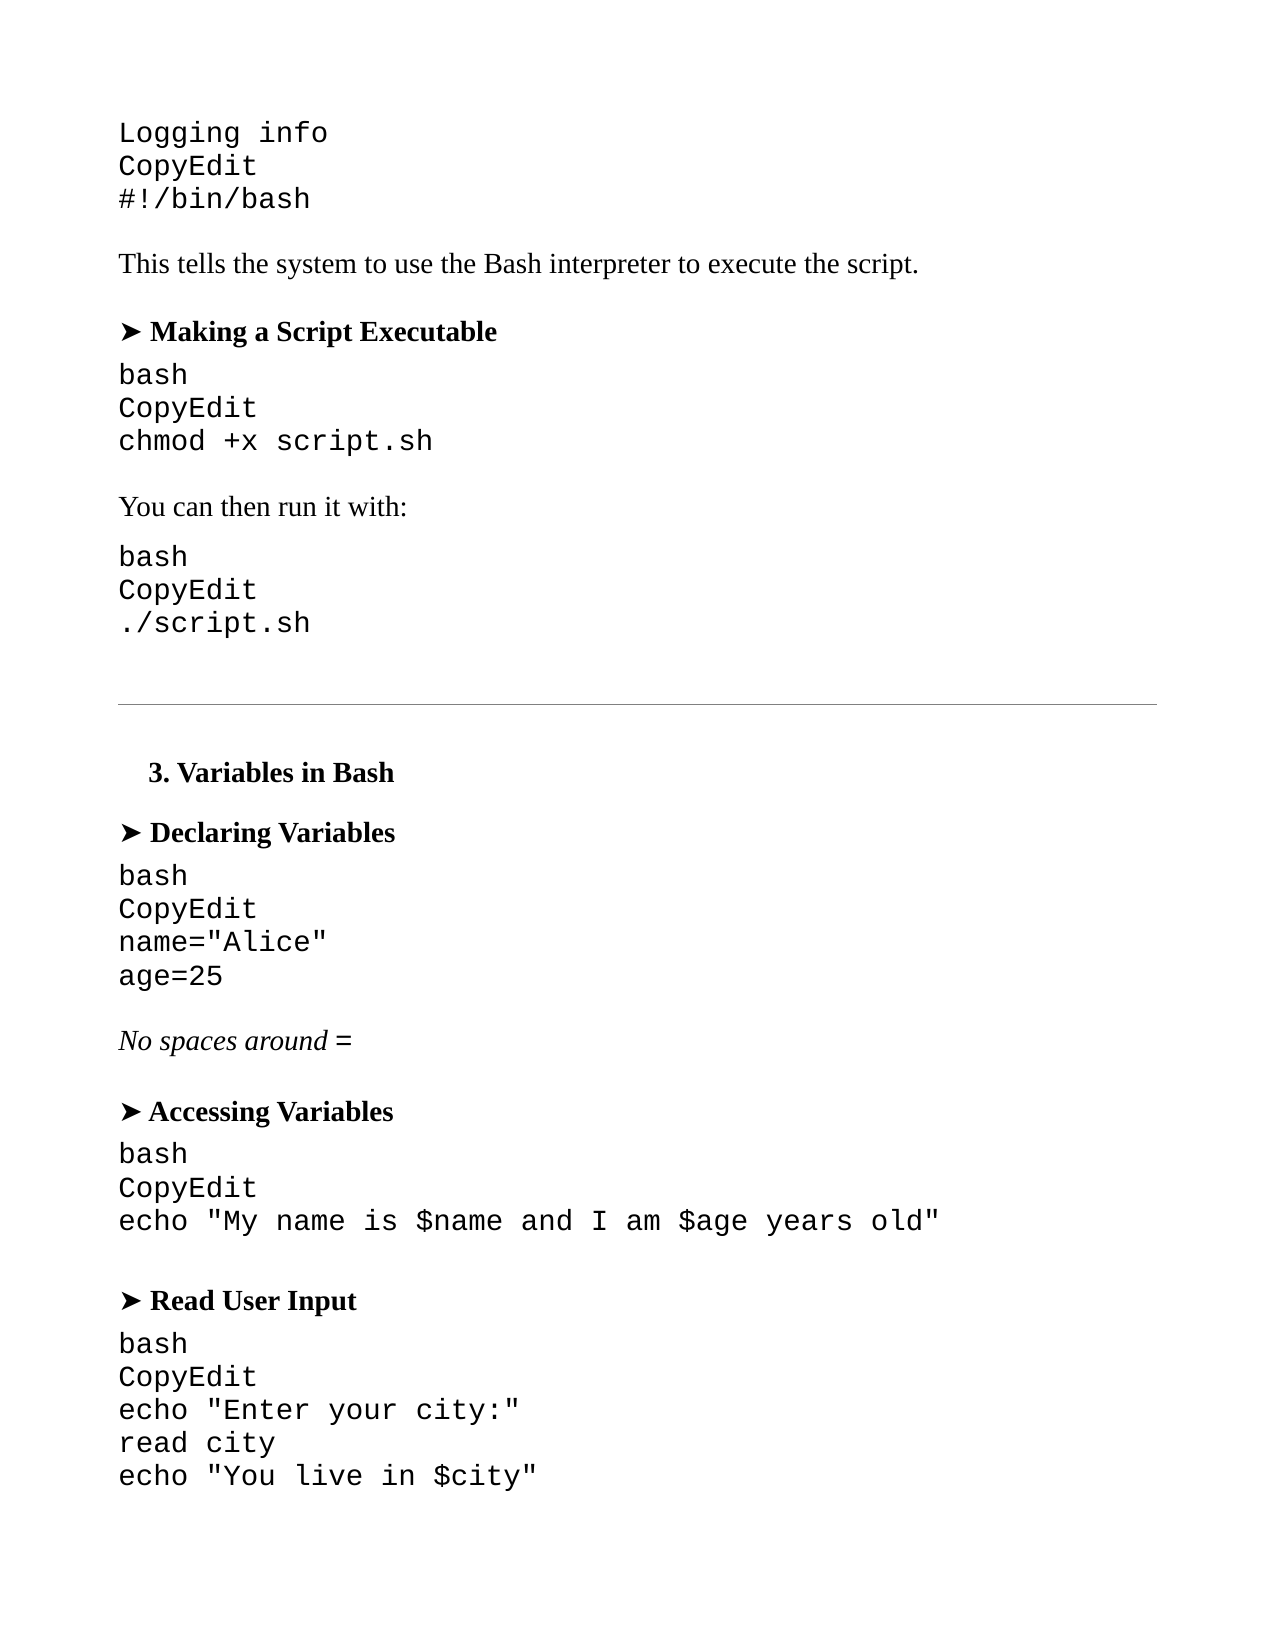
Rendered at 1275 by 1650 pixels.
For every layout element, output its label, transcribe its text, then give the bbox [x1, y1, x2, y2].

text #!/bin/bash [118, 184, 1157, 217]
text You can then run it with: [118, 489, 1157, 522]
text bash [118, 542, 1157, 575]
text This tells the system to use the Bash interpreter to execute the script. [118, 247, 1157, 280]
subtitle 🔹 3. Variables in Bash [118, 755, 1157, 788]
text bash [118, 862, 1157, 894]
text bash [118, 360, 1157, 393]
subtitle ➤ Declaring Variables [118, 816, 1157, 849]
text CopyEdit [118, 894, 1157, 928]
text Logging info [118, 118, 1157, 151]
text echo "You live in $city" [118, 1461, 1157, 1494]
subtitle ➤ Read User Input [118, 1283, 1157, 1316]
text chmod +x script.sh [118, 426, 1157, 459]
text bash [118, 1329, 1157, 1362]
text CopyEdit [118, 575, 1157, 608]
text CopyEdit [118, 151, 1157, 184]
text echo "Enter your city:" [118, 1395, 1157, 1428]
text CopyEdit [118, 1173, 1157, 1206]
text CopyEdit [118, 393, 1157, 426]
text echo "My name is $name and I am $age years old" [118, 1206, 1157, 1239]
text bash [118, 1140, 1157, 1173]
subtitle ➤ Making a Script Executable [118, 314, 1157, 348]
text No spaces around = [118, 1023, 1157, 1059]
subtitle ➤ Accessing Variables [118, 1094, 1157, 1127]
text age=25 [118, 961, 1157, 994]
text read city [118, 1428, 1157, 1461]
text CopyEdit [118, 1362, 1157, 1395]
text name="Alice" [118, 928, 1157, 961]
text ./script.sh [118, 608, 1157, 641]
